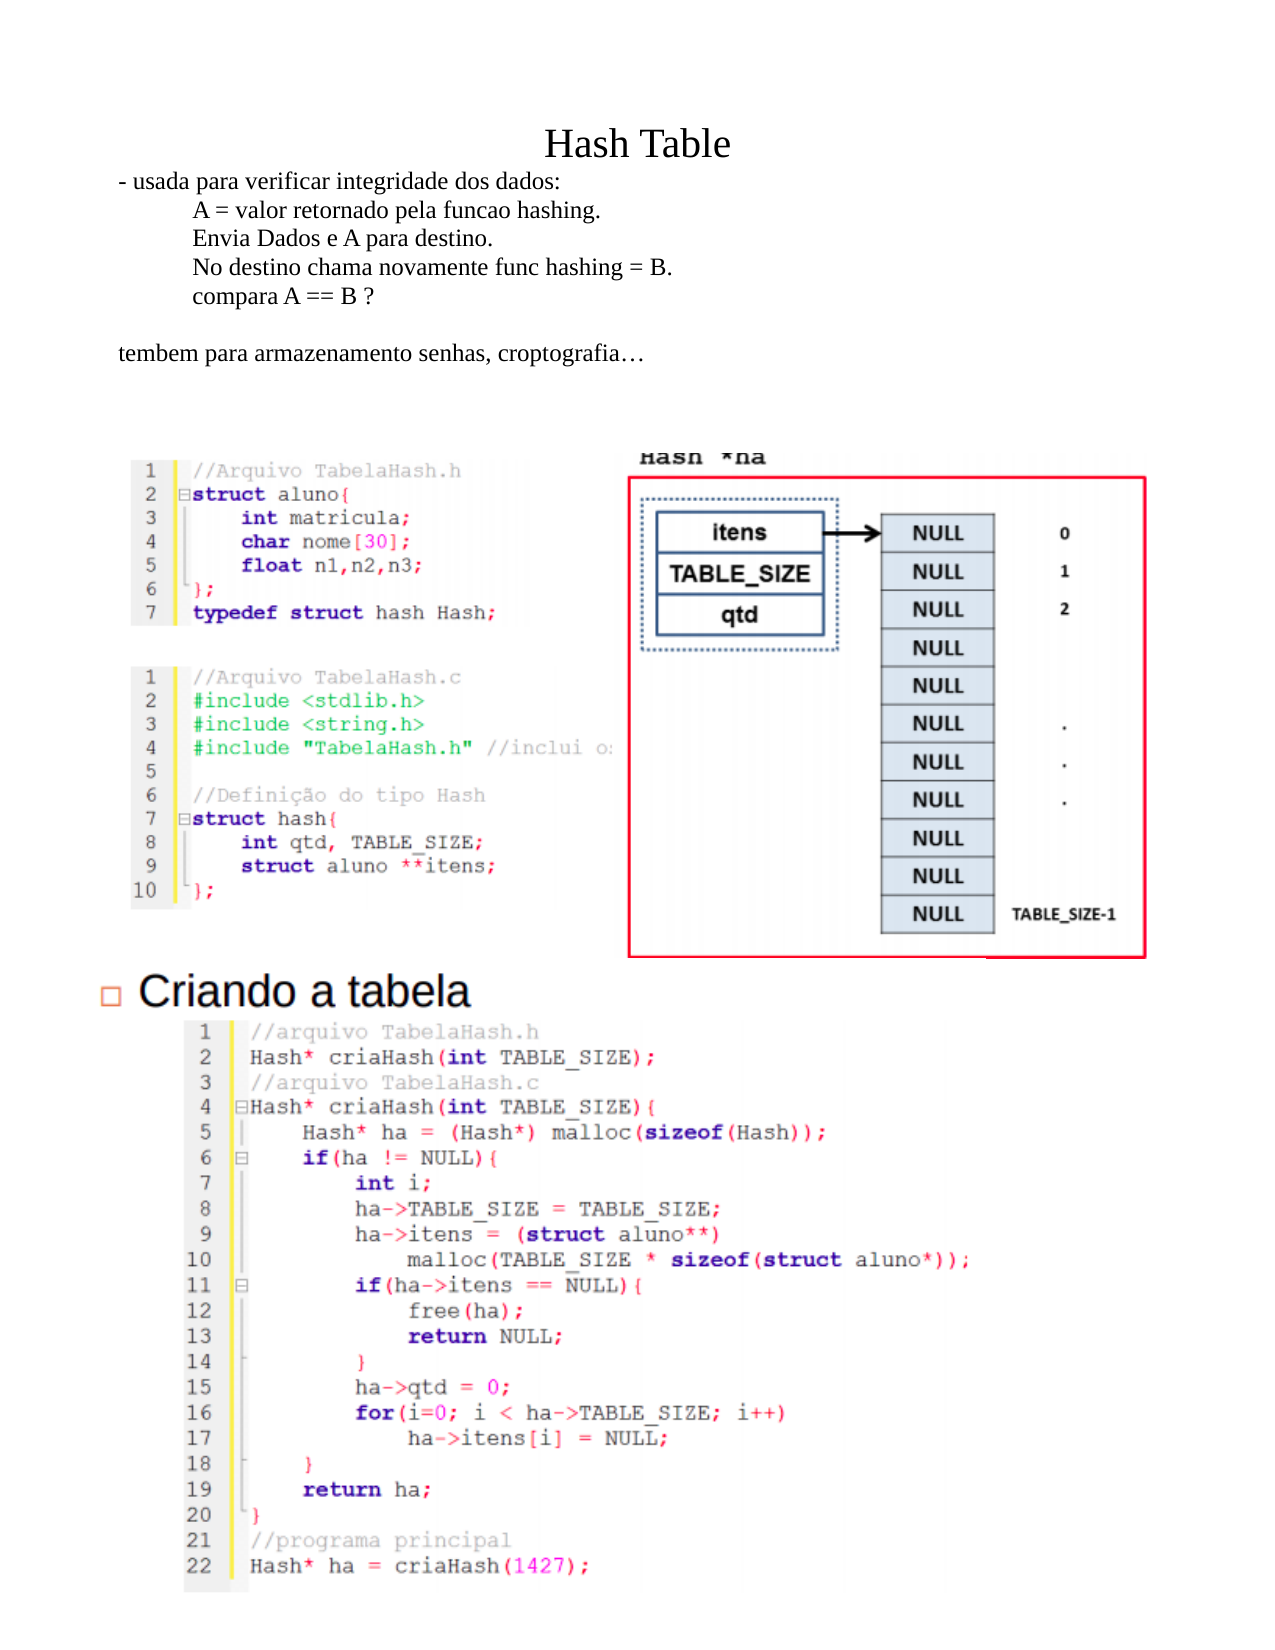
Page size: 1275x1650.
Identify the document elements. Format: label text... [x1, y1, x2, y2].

text compara A == B ? [118, 281, 1157, 310]
text Envia Dados e A para destino. [118, 223, 1157, 252]
text A = valor retornado pela funcao hashing. [118, 195, 1157, 223]
picture [92, 453, 1157, 1605]
text - usada para verificar integridade dos dados: [118, 166, 1157, 195]
text tembem para armazenamento senhas, croptografia… [118, 338, 1157, 367]
text Hash Table [118, 118, 1157, 166]
text No destino chama novamente func hashing = B. [118, 252, 1157, 281]
